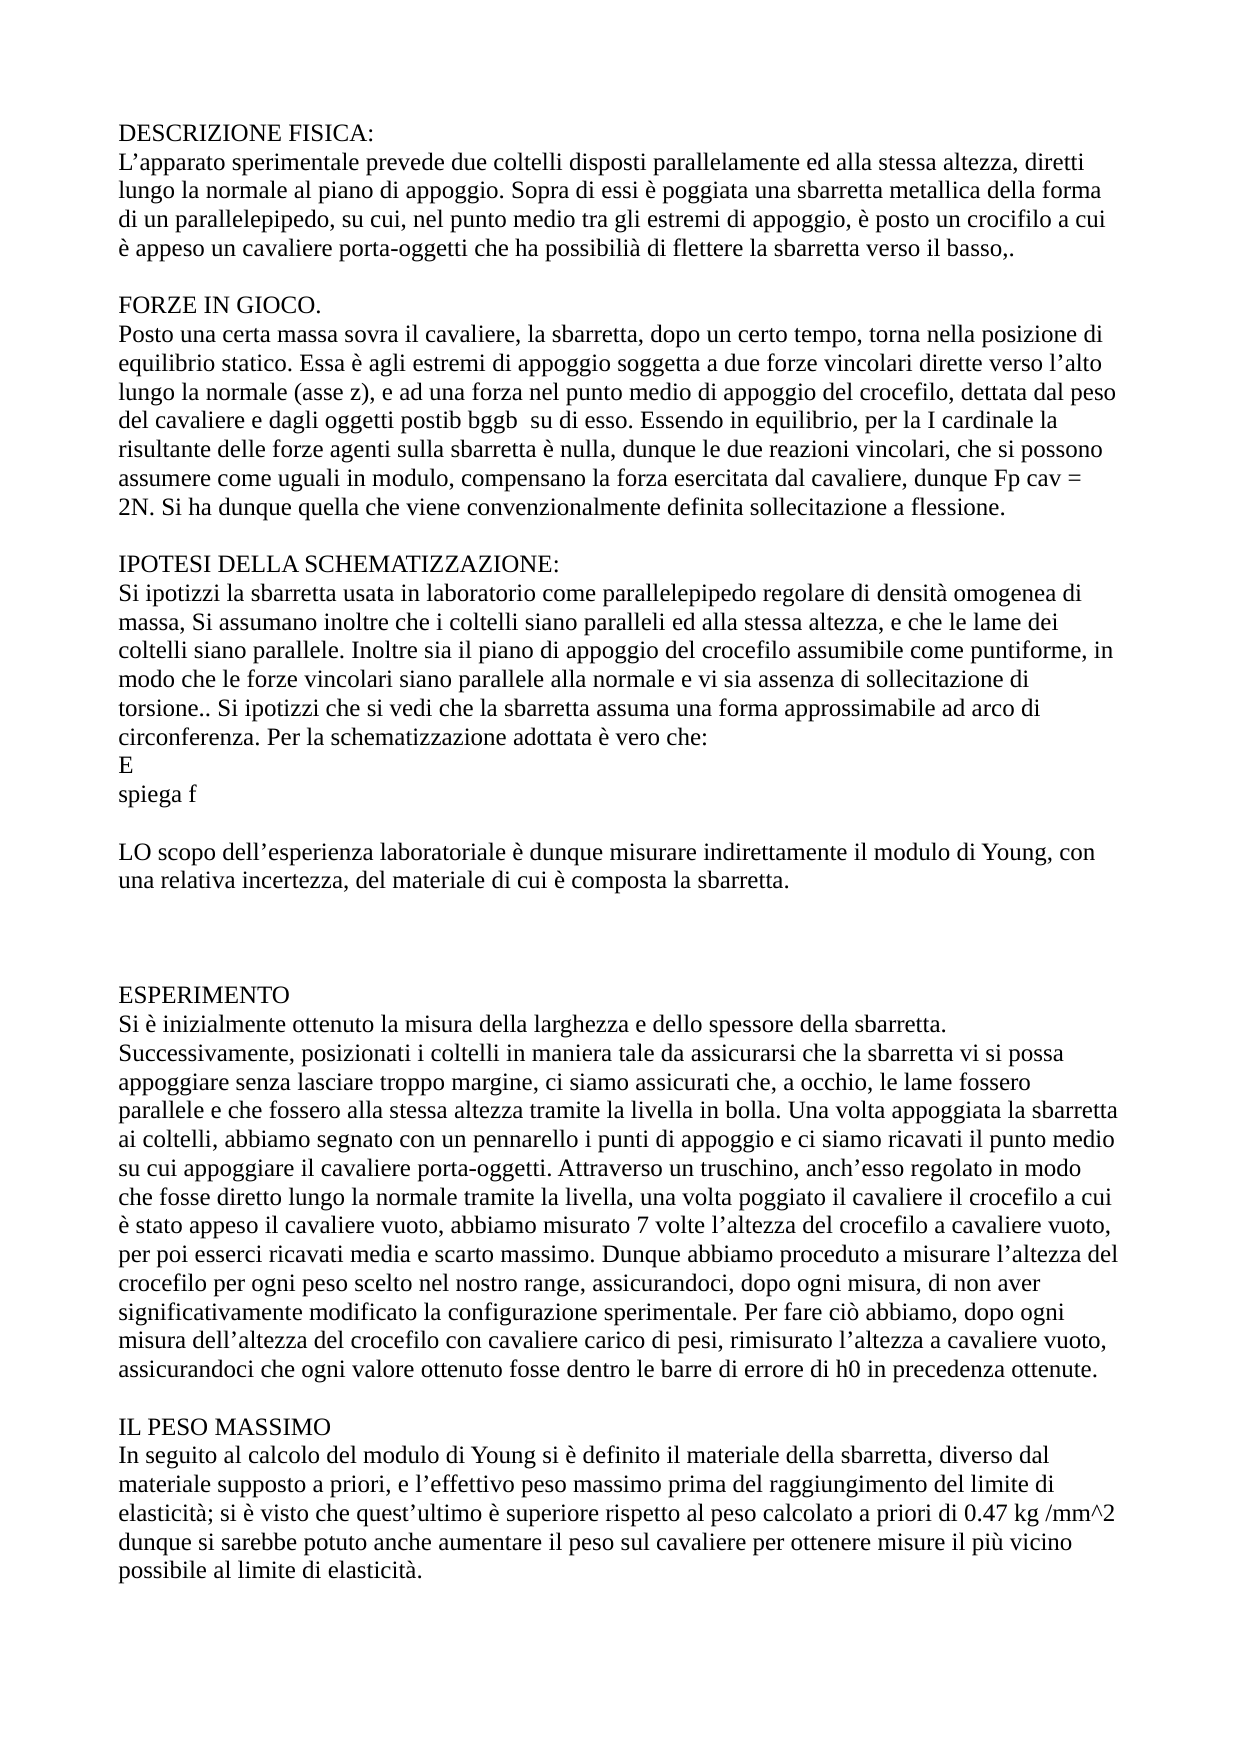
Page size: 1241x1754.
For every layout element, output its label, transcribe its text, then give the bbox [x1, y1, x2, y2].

text spiega f [118, 779, 1122, 808]
text ESPERIMENTO [118, 981, 1122, 1009]
text IL PESO MASSIMO [118, 1412, 1122, 1441]
text L’apparato sperimentale prevede due coltelli disposti parallelamente ed alla stessa altezza, diretti lungo la normale al piano di appoggio. Sopra di essi è poggiata una sbarretta metallica della forma di un parallelepipedo, su cui, nel punto medio tra gli estremi di appoggio, è posto un crocifilo a cui è appeso un cavaliere porta-oggetti che ha possibilià di flettere la sbarretta verso il basso,. [118, 147, 1122, 262]
text E [118, 751, 1122, 779]
text Posto una certa massa sovra il cavaliere, la sbarretta, dopo un certo tempo, torna nella posizione di equilibrio statico. Essa è agli estremi di appoggio soggetta a due forze vincolari dirette verso l’alto lungo la normale (asse z), e ad una forza nel punto medio di appoggio del crocefilo, dettata dal peso del cavaliere e dagli oggetti postib bggb su di esso. Essendo in equilibrio, per la I cardinale la risultante delle forze agenti sulla sbarretta è nulla, dunque le due reazioni vincolari, che si possono assumere come uguali in modulo, compensano la forza esercitata dal cavaliere, dunque Fp cav = 2N. Si ha dunque quella che viene convenzionalmente definita sollecitazione a flessione. [118, 319, 1122, 521]
text In seguito al calcolo del modulo di Young si è definito il materiale della sbarretta, diverso dal materiale supposto a priori, e l’effettivo peso massimo prima del raggiungimento del limite di elasticità; si è visto che quest’ultimo è superiore rispetto al peso calcolato a priori di 0.47 kg /mm^2 dunque si sarebbe potuto anche aumentare il peso sul cavaliere per ottenere misure il più vicino possibile al limite di elasticità. [118, 1441, 1122, 1584]
text FORZE IN GIOCO. [118, 291, 1122, 319]
text Si è inizialmente ottenuto la misura della larghezza e dello spessore della sbarretta. Successivamente, posizionati i coltelli in maniera tale da assicurarsi che la sbarretta vi si possa appoggiare senza lasciare troppo margine, ci siamo assicurati che, a occhio, le lame fossero parallele e che fossero alla stessa altezza tramite la livella in bolla. Una volta appoggiata la sbarretta ai coltelli, abbiamo segnato con un pennarello i punti di appoggio e ci siamo ricavati il punto medio su cui appoggiare il cavaliere porta-oggetti. Attraverso un truschino, anch’esso regolato in modo che fosse diretto lungo la normale tramite la livella, una volta poggiato il cavaliere il crocefilo a cui è stato appeso il cavaliere vuoto, abbiamo misurato 7 volte l’altezza del crocefilo a cavaliere vuoto, per poi esserci ricavati media e scarto massimo. Dunque abbiamo proceduto a misurare l’altezza del crocefilo per ogni peso scelto nel nostro range, assicurandoci, dopo ogni misura, di non aver significativamente modificato la configurazione sperimentale. Per fare ciò abbiamo, dopo ogni misura dell’altezza del crocefilo con cavaliere carico di pesi, rimisurato l’altezza a cavaliere vuoto, assicurandoci che ogni valore ottenuto fosse dentro le barre di errore di h0 in precedenza ottenute. [118, 1009, 1122, 1383]
text DESCRIZIONE FISICA: [118, 118, 1122, 147]
text IPOTESI DELLA SCHEMATIZZAZIONE: [118, 549, 1122, 578]
text Si ipotizzi la sbarretta usata in laboratorio come parallelepipedo regolare di densità omogenea di massa, Si assumano inoltre che i coltelli siano paralleli ed alla stessa altezza, e che le lame dei coltelli siano parallele. Inoltre sia il piano di appoggio del crocefilo assumibile come puntiforme, in modo che le forze vincolari siano parallele alla normale e vi sia assenza di sollecitazione di torsione.. Si ipotizzi che si vedi che la sbarretta assuma una forma approssimabile ad arco di circonferenza. Per la schematizzazione adottata è vero che: [118, 578, 1122, 751]
text LO scopo dell’esperienza laboratoriale è dunque misurare indirettamente il modulo di Young, con una relativa incertezza, del materiale di cui è composta la sbarretta. [118, 837, 1122, 894]
